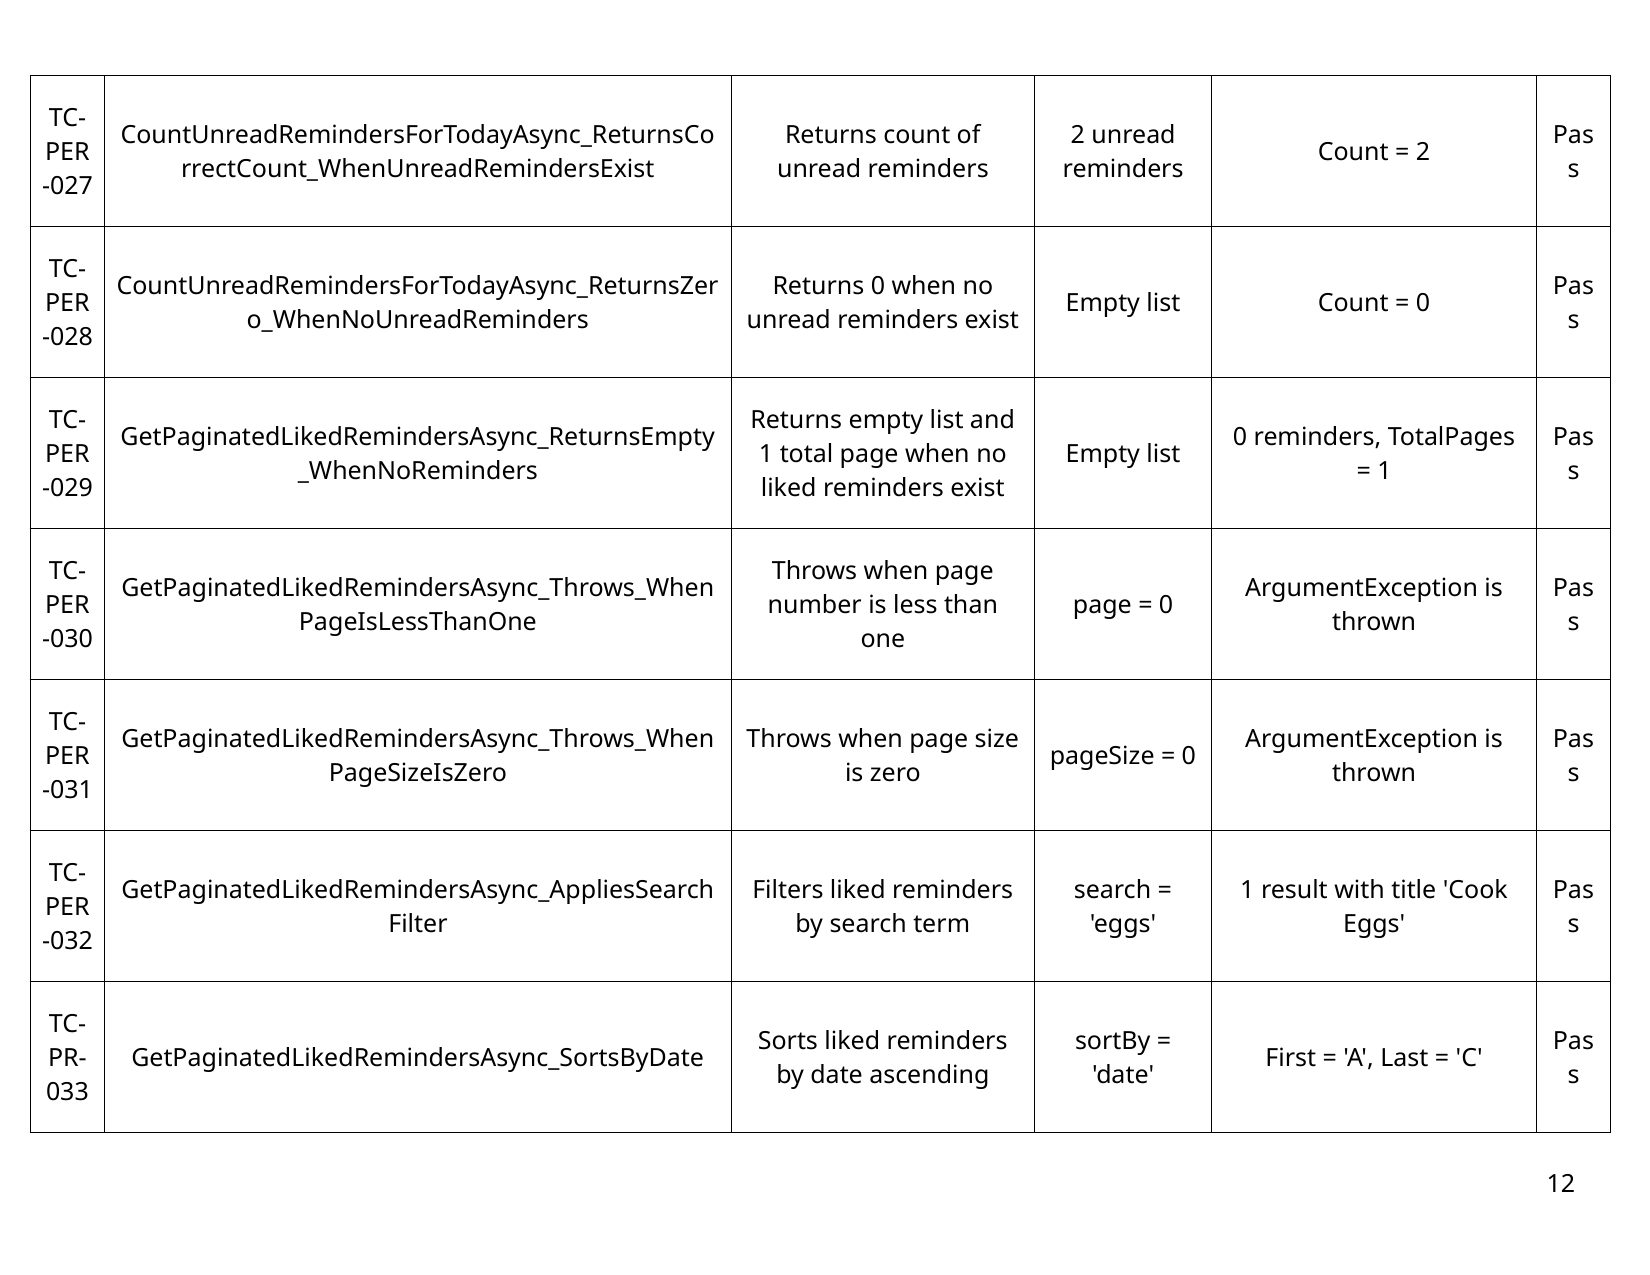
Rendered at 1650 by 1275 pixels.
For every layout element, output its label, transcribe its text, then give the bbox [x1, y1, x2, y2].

table_cell GetPaginatedLikedRemindersAsync_ReturnsEmpty_WhenNoReminders [105, 378, 731, 528]
table_cell Pass [1537, 76, 1610, 226]
table_cell pageSize = 0 [1035, 680, 1211, 830]
table_cell Pass [1537, 680, 1610, 830]
table_cell Empty list [1035, 227, 1211, 377]
table_cell ArgumentException is thrown [1212, 680, 1536, 830]
table_cell Pass [1537, 982, 1610, 1132]
table_cell Empty list [1035, 378, 1211, 528]
table_cell TC-PR-033 [31, 982, 104, 1132]
table_cell TC-PER-031 [31, 680, 104, 830]
table_cell First = 'A', Last = 'C' [1212, 982, 1536, 1132]
table_cell TC-PER-030 [31, 529, 104, 679]
table_cell Sorts liked reminders by date ascending [732, 982, 1034, 1132]
table_cell 1 result with title 'Cook Eggs' [1212, 831, 1536, 981]
table_cell sortBy = 'date' [1035, 982, 1211, 1132]
table_cell TC-PER-032 [31, 831, 104, 981]
table_cell 2 unread reminders [1035, 76, 1211, 226]
table_cell Count = 0 [1212, 227, 1536, 377]
table_cell Pass [1537, 378, 1610, 528]
table_cell Returns 0 when no unread reminders exist [732, 227, 1034, 377]
table_cell Count = 2 [1212, 76, 1536, 226]
table_cell Returns empty list and 1 total page when no liked reminders exist [732, 378, 1034, 528]
table_cell Pass [1537, 831, 1610, 981]
table_cell TC-PER-027 [31, 76, 104, 226]
table_cell Pass [1537, 227, 1610, 377]
table_cell GetPaginatedLikedRemindersAsync_AppliesSearchFilter [105, 831, 731, 981]
table_cell GetPaginatedLikedRemindersAsync_Throws_WhenPageSizeIsZero [105, 680, 731, 830]
table_cell Returns count of unread reminders [732, 76, 1034, 226]
table_cell CountUnreadRemindersForTodayAsync_ReturnsZero_WhenNoUnreadReminders [105, 227, 731, 377]
table_cell page = 0 [1035, 529, 1211, 679]
table_cell GetPaginatedLikedRemindersAsync_SortsByDate [105, 982, 731, 1132]
table_cell TC-PER-028 [31, 227, 104, 377]
table_cell Throws when page number is less than one [732, 529, 1034, 679]
table_cell Throws when page size is zero [732, 680, 1034, 830]
table_cell GetPaginatedLikedRemindersAsync_Throws_WhenPageIsLessThanOne [105, 529, 731, 679]
table_cell search = 'eggs' [1035, 831, 1211, 981]
table_cell CountUnreadRemindersForTodayAsync_ReturnsCorrectCount_WhenUnreadRemindersExist [105, 76, 731, 226]
table_cell Pass [1537, 529, 1610, 679]
table_cell ArgumentException is thrown [1212, 529, 1536, 679]
table_cell Filters liked reminders by search term [732, 831, 1034, 981]
table_cell TC-PER-029 [31, 378, 104, 528]
table_cell 0 reminders, TotalPages = 1 [1212, 378, 1536, 528]
